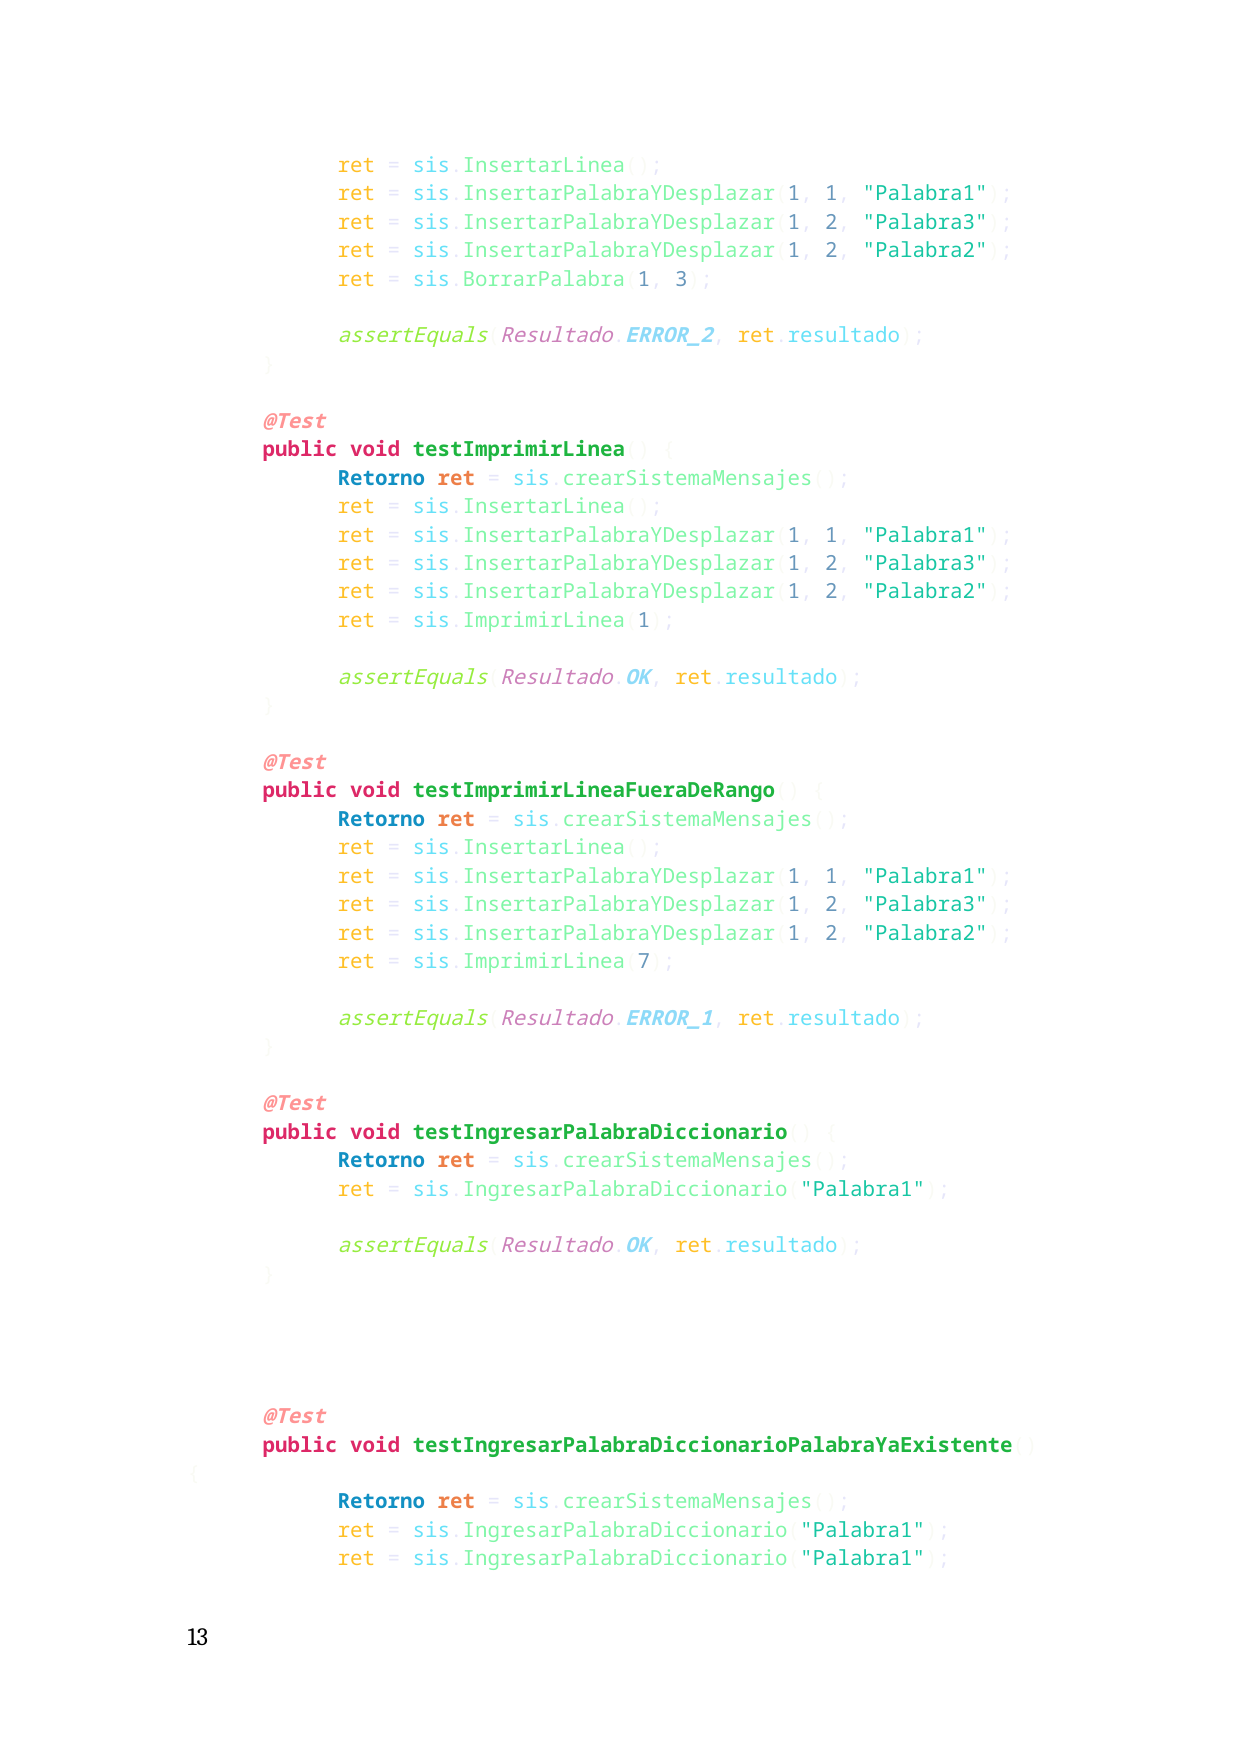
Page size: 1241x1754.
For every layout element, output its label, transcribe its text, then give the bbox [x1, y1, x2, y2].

text Retorno ret = sis.crearSistemaMensajes(); [187, 463, 1053, 491]
text } [187, 690, 1053, 719]
text public void testImprimirLinea() { [187, 434, 1053, 463]
text assertEquals(Resultado.ERROR_1, ret.resultado); [187, 1003, 1053, 1032]
text assertEquals(Resultado.ERROR_2, ret.resultado); [187, 321, 1053, 349]
text assertEquals(Resultado.OK, ret.resultado); [187, 662, 1053, 690]
text } [187, 1032, 1053, 1060]
text ret = sis.InsertarPalabraYDesplazar(1, 2, "Palabra2"); [187, 918, 1053, 946]
text Retorno ret = sis.crearSistemaMensajes(); [187, 804, 1053, 832]
text ret = sis.InsertarLinea(); [187, 150, 1053, 178]
text } [187, 349, 1053, 377]
text public void testIngresarPalabraDiccionario() { [187, 1117, 1053, 1145]
text ret = sis.BorrarPalabra(1, 3); [187, 264, 1053, 292]
text @Test [187, 1088, 1053, 1117]
text ret = sis.InsertarPalabraYDesplazar(1, 1, "Palabra1"); [187, 178, 1053, 207]
text ret = sis.InsertarPalabraYDesplazar(1, 2, "Palabra3"); [187, 548, 1053, 577]
text ret = sis.InsertarPalabraYDesplazar(1, 1, "Palabra1"); [187, 861, 1053, 889]
text public void testImprimirLineaFueraDeRango() { [187, 776, 1053, 804]
text ret = sis.InsertarLinea(); [187, 832, 1053, 861]
text ret = sis.ImprimirLinea(1); [187, 605, 1053, 633]
text ret = sis.InsertarPalabraYDesplazar(1, 2, "Palabra3"); [187, 889, 1053, 918]
text Retorno ret = sis.crearSistemaMensajes(); [187, 1487, 1053, 1515]
text Retorno ret = sis.crearSistemaMensajes(); [187, 1145, 1053, 1174]
text ret = sis.ImprimirLinea(7); [187, 946, 1053, 975]
text @Test [187, 1401, 1053, 1430]
text ret = sis.IngresarPalabraDiccionario("Palabra1"); [187, 1174, 1053, 1202]
text ret = sis.InsertarPalabraYDesplazar(1, 2, "Palabra2"); [187, 577, 1053, 605]
text ret = sis.InsertarLinea(); [187, 491, 1053, 520]
text ret = sis.InsertarPalabraYDesplazar(1, 2, "Palabra2"); [187, 235, 1053, 264]
text public void testIngresarPalabraDiccionarioPalabraYaExistente() { [187, 1430, 1053, 1487]
text @Test [187, 406, 1053, 434]
text assertEquals(Resultado.OK, ret.resultado); [187, 1231, 1053, 1259]
text ret = sis.InsertarPalabraYDesplazar(1, 2, "Palabra3"); [187, 207, 1053, 235]
text @Test [187, 747, 1053, 776]
text ret = sis.InsertarPalabraYDesplazar(1, 1, "Palabra1"); [187, 520, 1053, 548]
text ret = sis.IngresarPalabraDiccionario("Palabra1"); [187, 1515, 1053, 1543]
text } [187, 1259, 1053, 1287]
text ret = sis.IngresarPalabraDiccionario("Palabra1"); [187, 1543, 1053, 1572]
